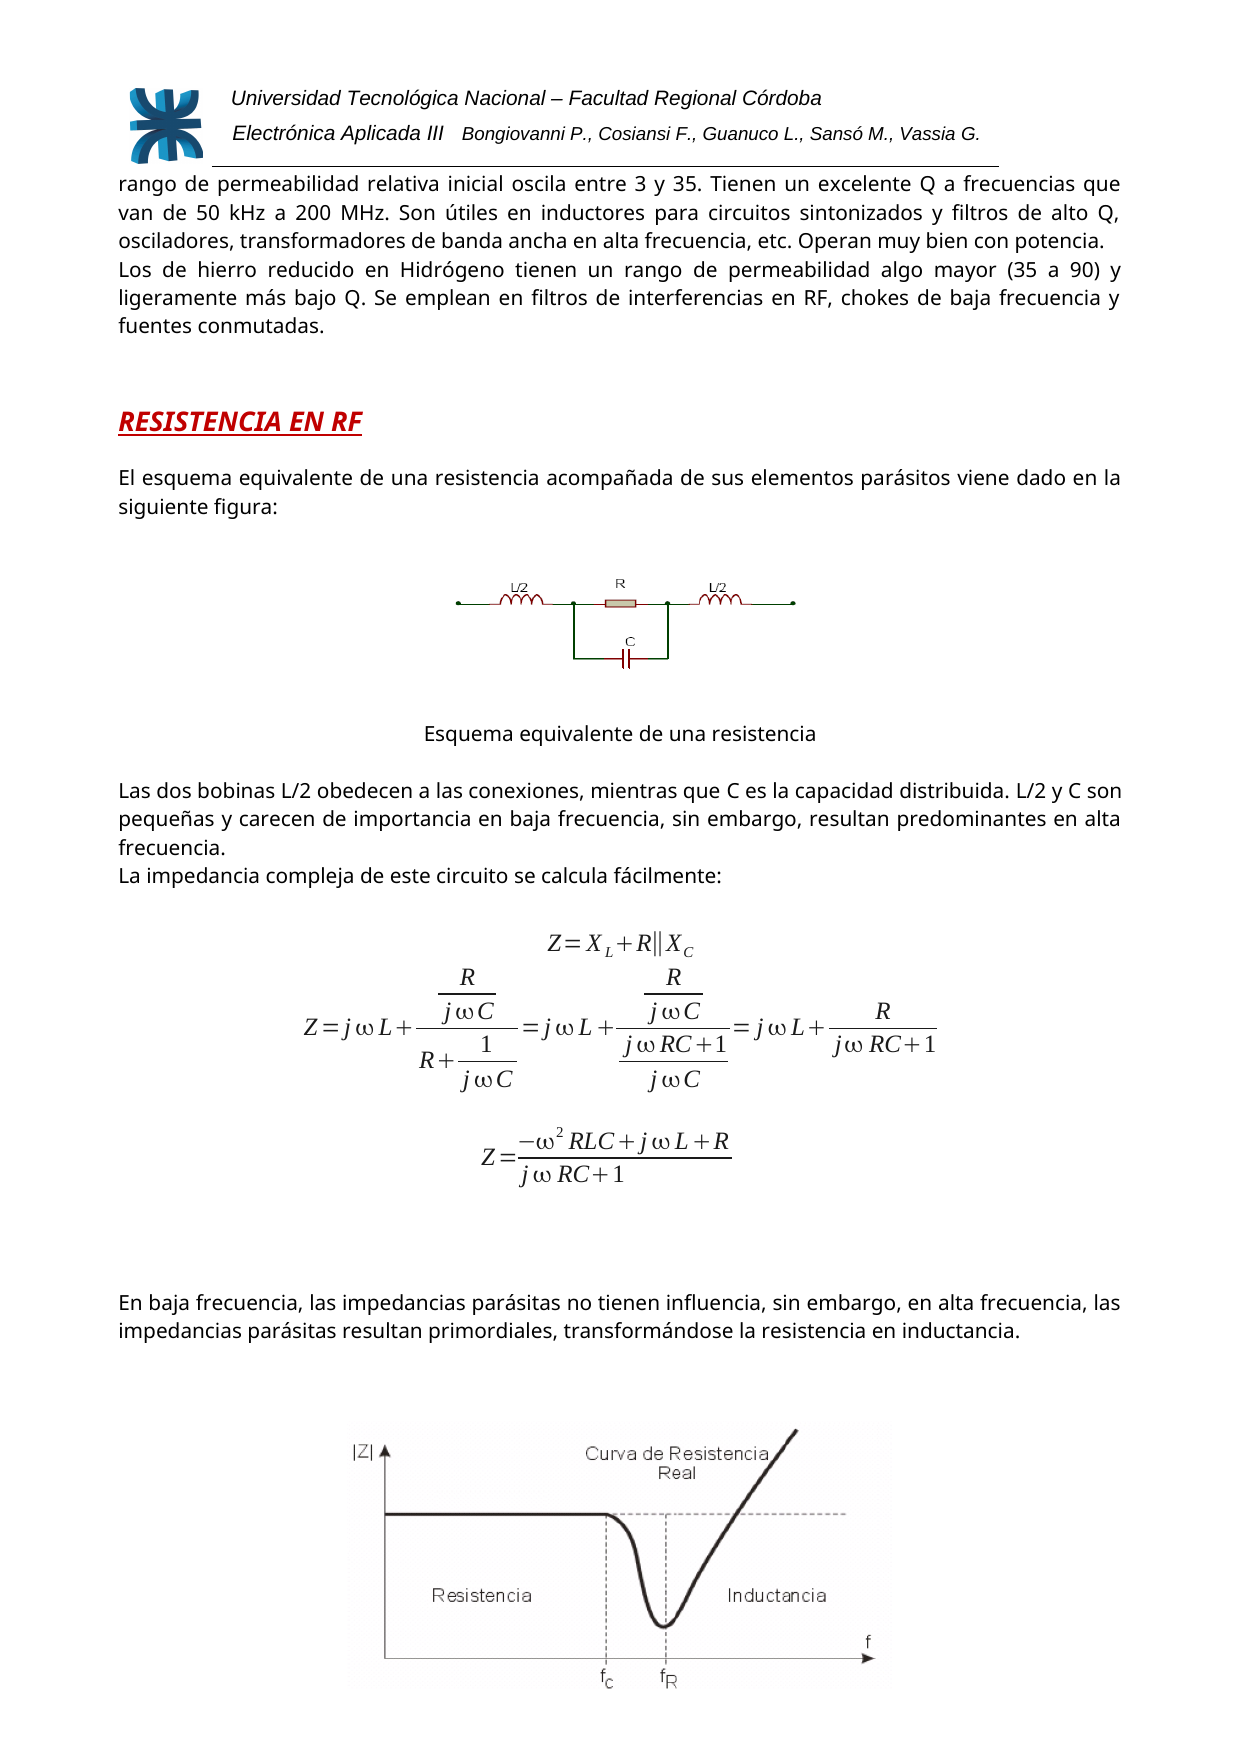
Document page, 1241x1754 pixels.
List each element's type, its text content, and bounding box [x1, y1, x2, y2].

text Las dos bobinas L/2 obedecen a las conexiones, mientras que C es la capacidad distribuida. L/2 y C son pequeñas y carecen de importancia en baja frecuencia, sin embargo, resultan predominantes en alta frecuencia. [118, 776, 1122, 861]
text En baja frecuencia, las impedancias parásitas no tienen influencia, sin embargo, en alta frecuencia, las impedancias parásitas resultan primordiales, transformándose la resistencia en inductancia. [118, 1288, 1122, 1345]
text La impedancia compleja de este circuito se calcula fácilmente: [118, 861, 1122, 890]
text rango de permeabilidad relativa inicial oscila entre 3 y 35. Tienen un excelente Q a frecuencias que van de 50 kHz a 200 MHz. Son útiles en inductores para circuitos sintonizados y filtros de alto Q, osciladores, transformadores de banda ancha en alta frecuencia, etc. Operan muy bien con potencia. [118, 169, 1122, 255]
text Los de hierro reducido en Hidrógeno tienen un rango de permeabilidad algo mayor (35 a 90) y ligeramente más bajo Q. Se emplean en filtros de interferencias en RF, chokes de baja frecuencia y fuentes conmutadas. [118, 255, 1122, 340]
text El esquema equivalente de una resistencia acompañada de sus elementos parásitos viene dado en la siguiente figura: [118, 463, 1122, 520]
text Esquema equivalente de una resistencia [118, 719, 1122, 748]
picture [129, 88, 203, 164]
text RESISTENCIA EN RF [118, 402, 1122, 439]
